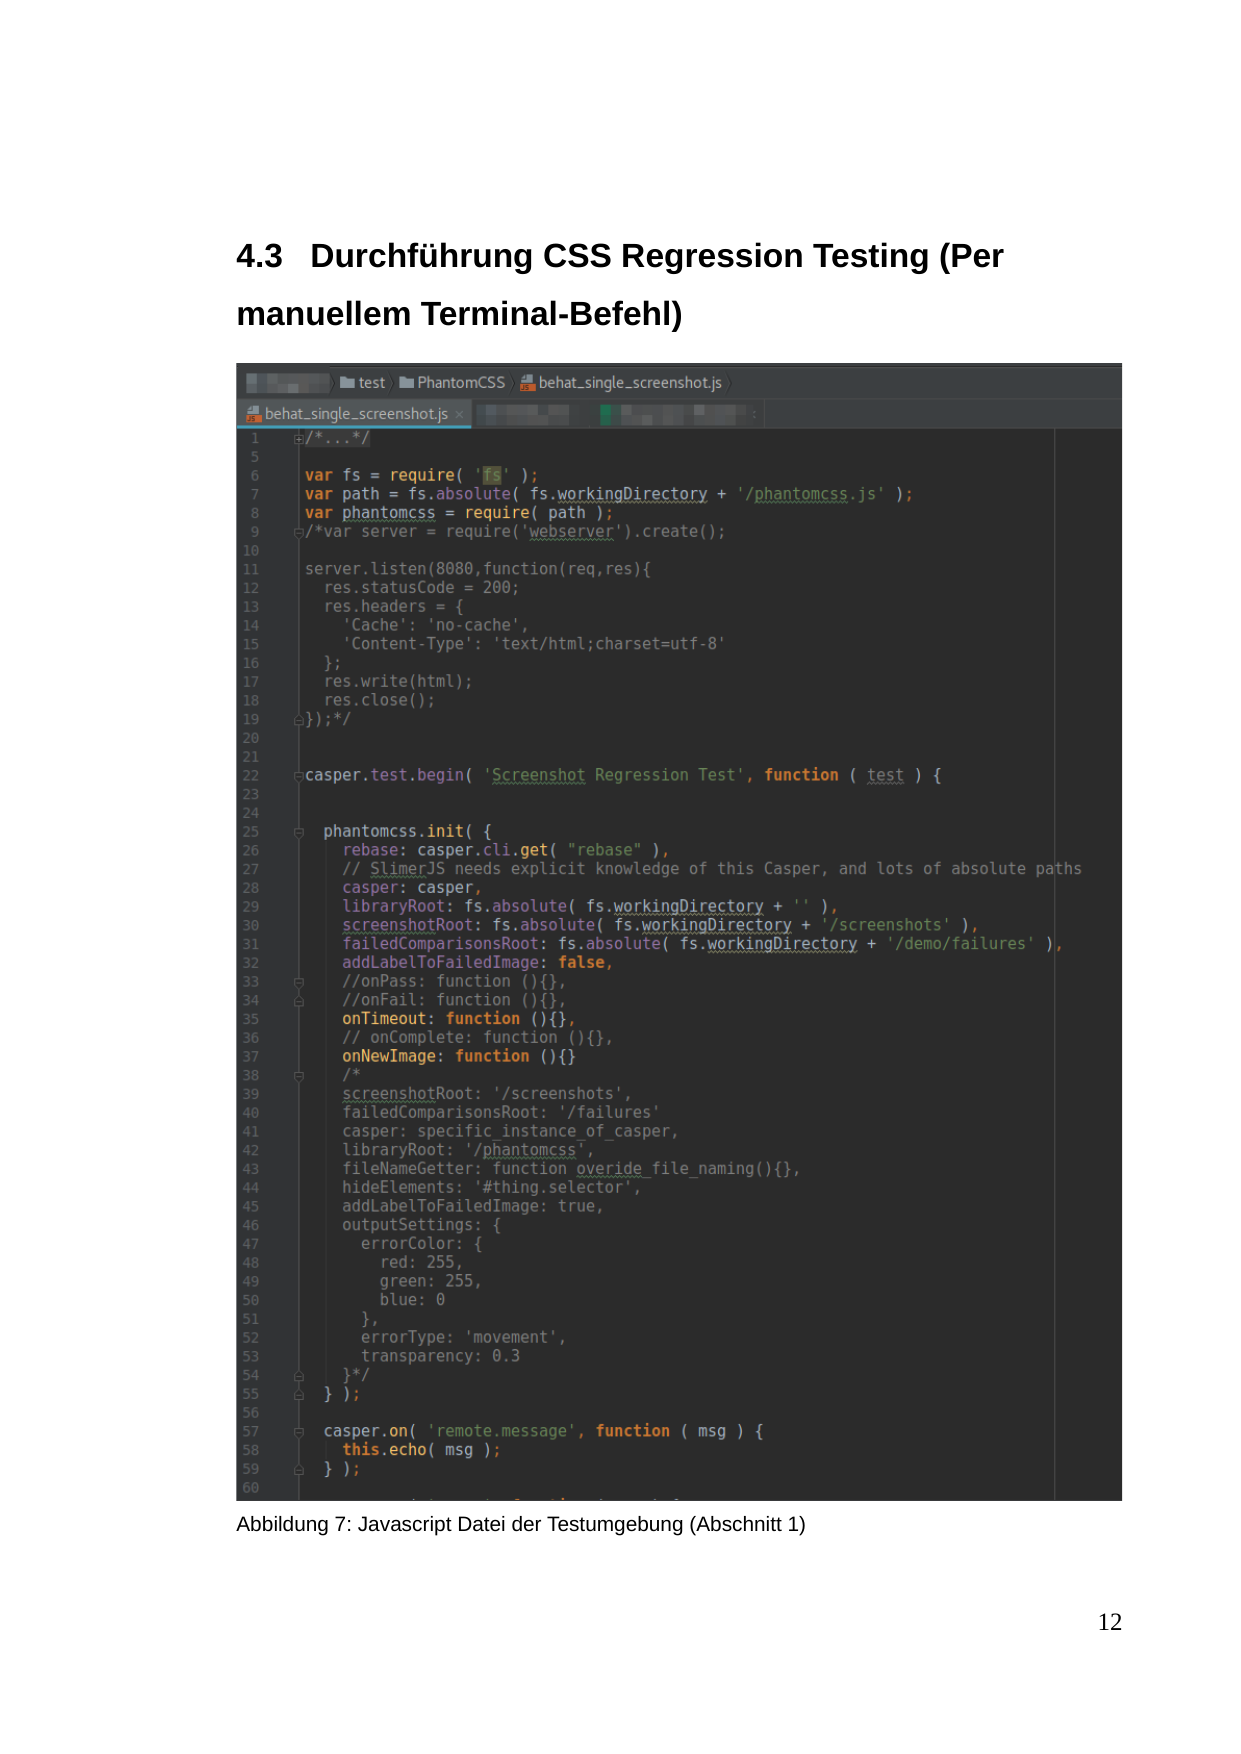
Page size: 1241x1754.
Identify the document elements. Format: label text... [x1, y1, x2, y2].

picture [236, 363, 1123, 1501]
subtitle Durchführung CSS Regression Testing (Per manuellem Terminal-Befehl) [236, 235, 1122, 332]
text Abbildung 7: Javascript Datei der Testumgebung (Abschnitt 1) [236, 1501, 1122, 1536]
